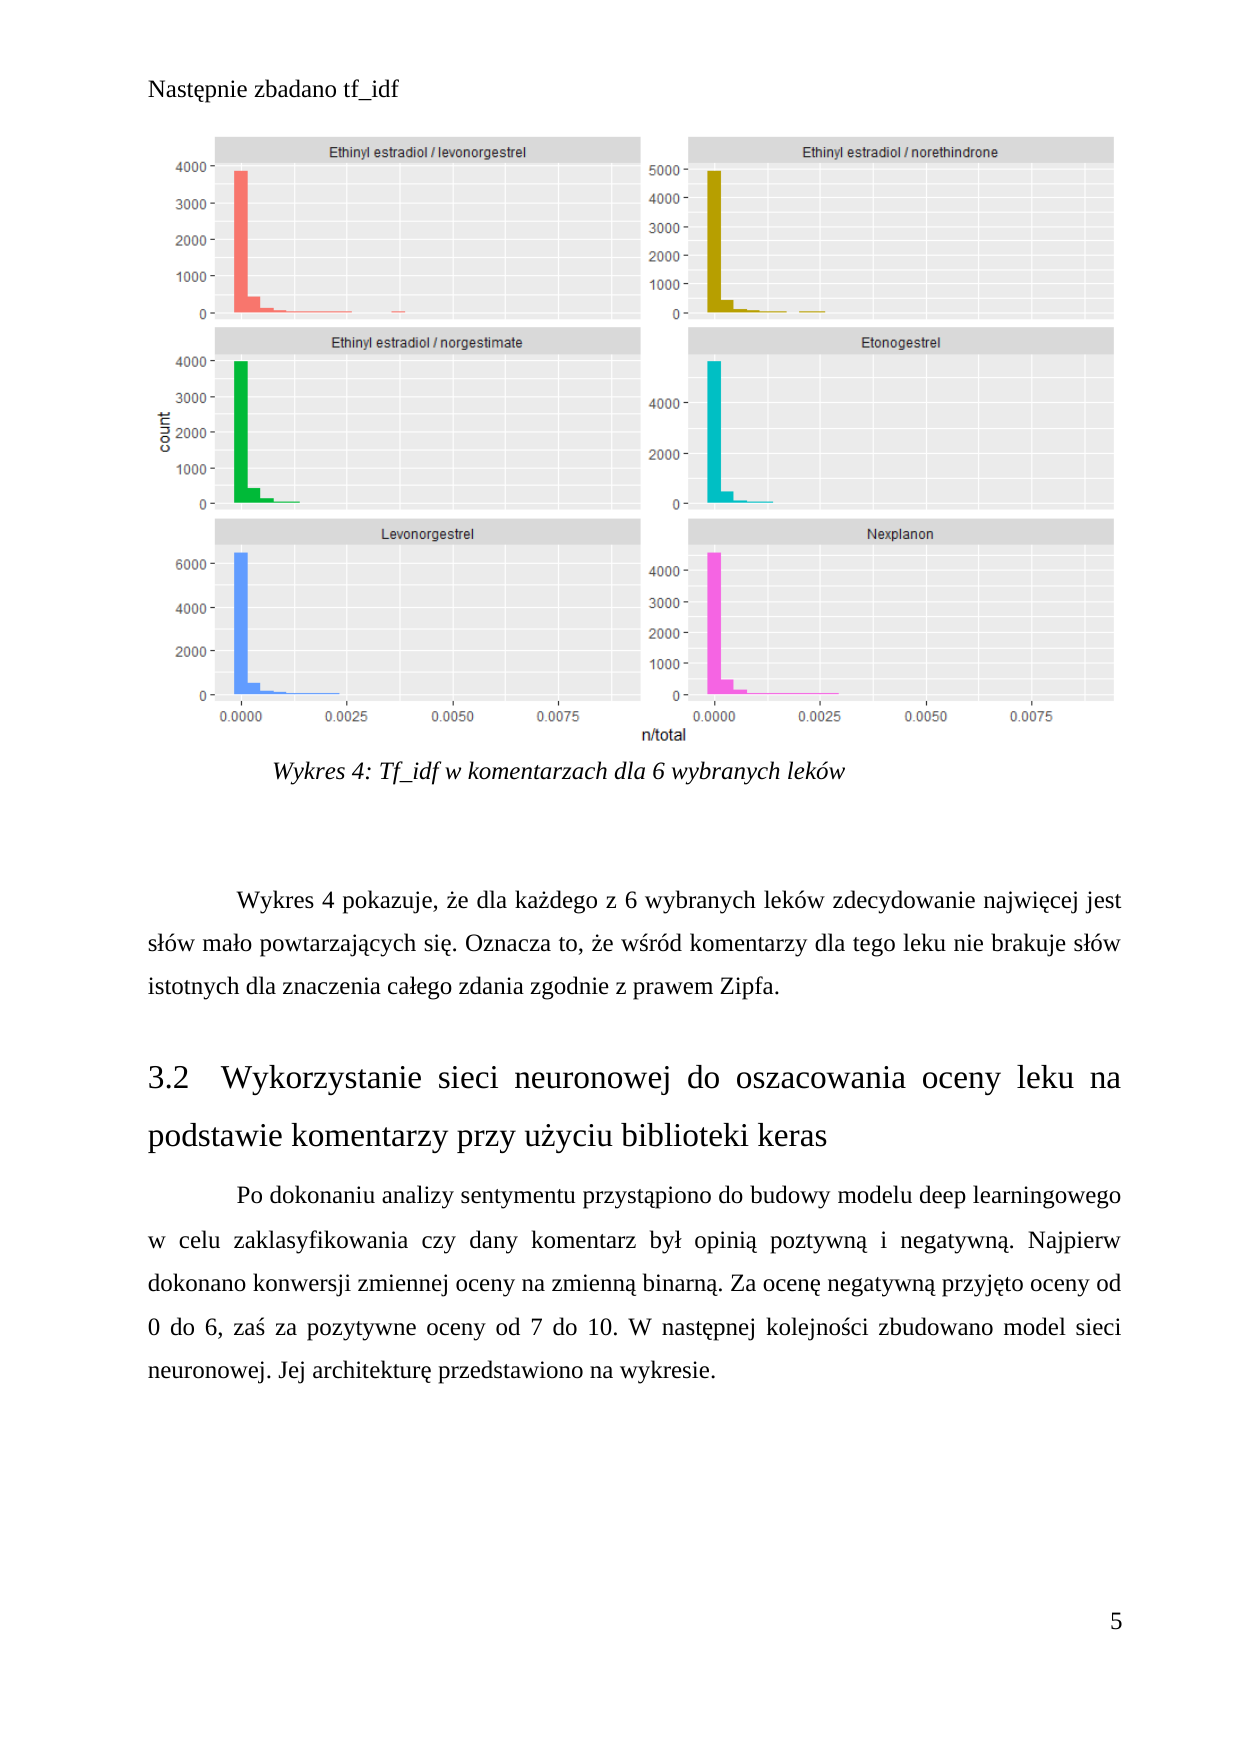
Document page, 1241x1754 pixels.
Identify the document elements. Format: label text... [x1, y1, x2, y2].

text Po dokonaniu analizy sentymentu przystąpiono do budowy modelu deep learningowego w celu zaklasyfikowania czy dany komentarz był opinią poztywną i negatywną. Najpierw dokonano konwersji zmiennej oceny na zmienną binarną. Za ocenę negatywną przyjęto oceny od 0 do 6, zaś za pozytywne oceny od 7 do 10. W następnej kolejności zbudowano model sieci neuronowej. Jej architekturę przedstawiono na wykresie. [148, 1173, 1122, 1383]
text Wykres 4 pokazuje, że dla każdego z 6 wybranych leków zdecydowanie najwięcej jest słów mało powtarzających się. Oznacza to, że wśród komentarzy dla tego leku nie brakuje słów istotnych dla znaczenia całego zdania zgodnie z prawem Zipfa. [148, 885, 1122, 1000]
text Wykres 4: Tf_idf w komentarzach dla 6 wybranych leków [148, 752, 1122, 784]
text 3.2 Wykorzystanie sieci neuronowej do oszacowania oceny leku na podstawie komentarzy przy użyciu biblioteki keras [148, 1058, 1122, 1153]
picture [147, 129, 1123, 752]
text Następnie zbadano tf_idf [148, 74, 1122, 103]
